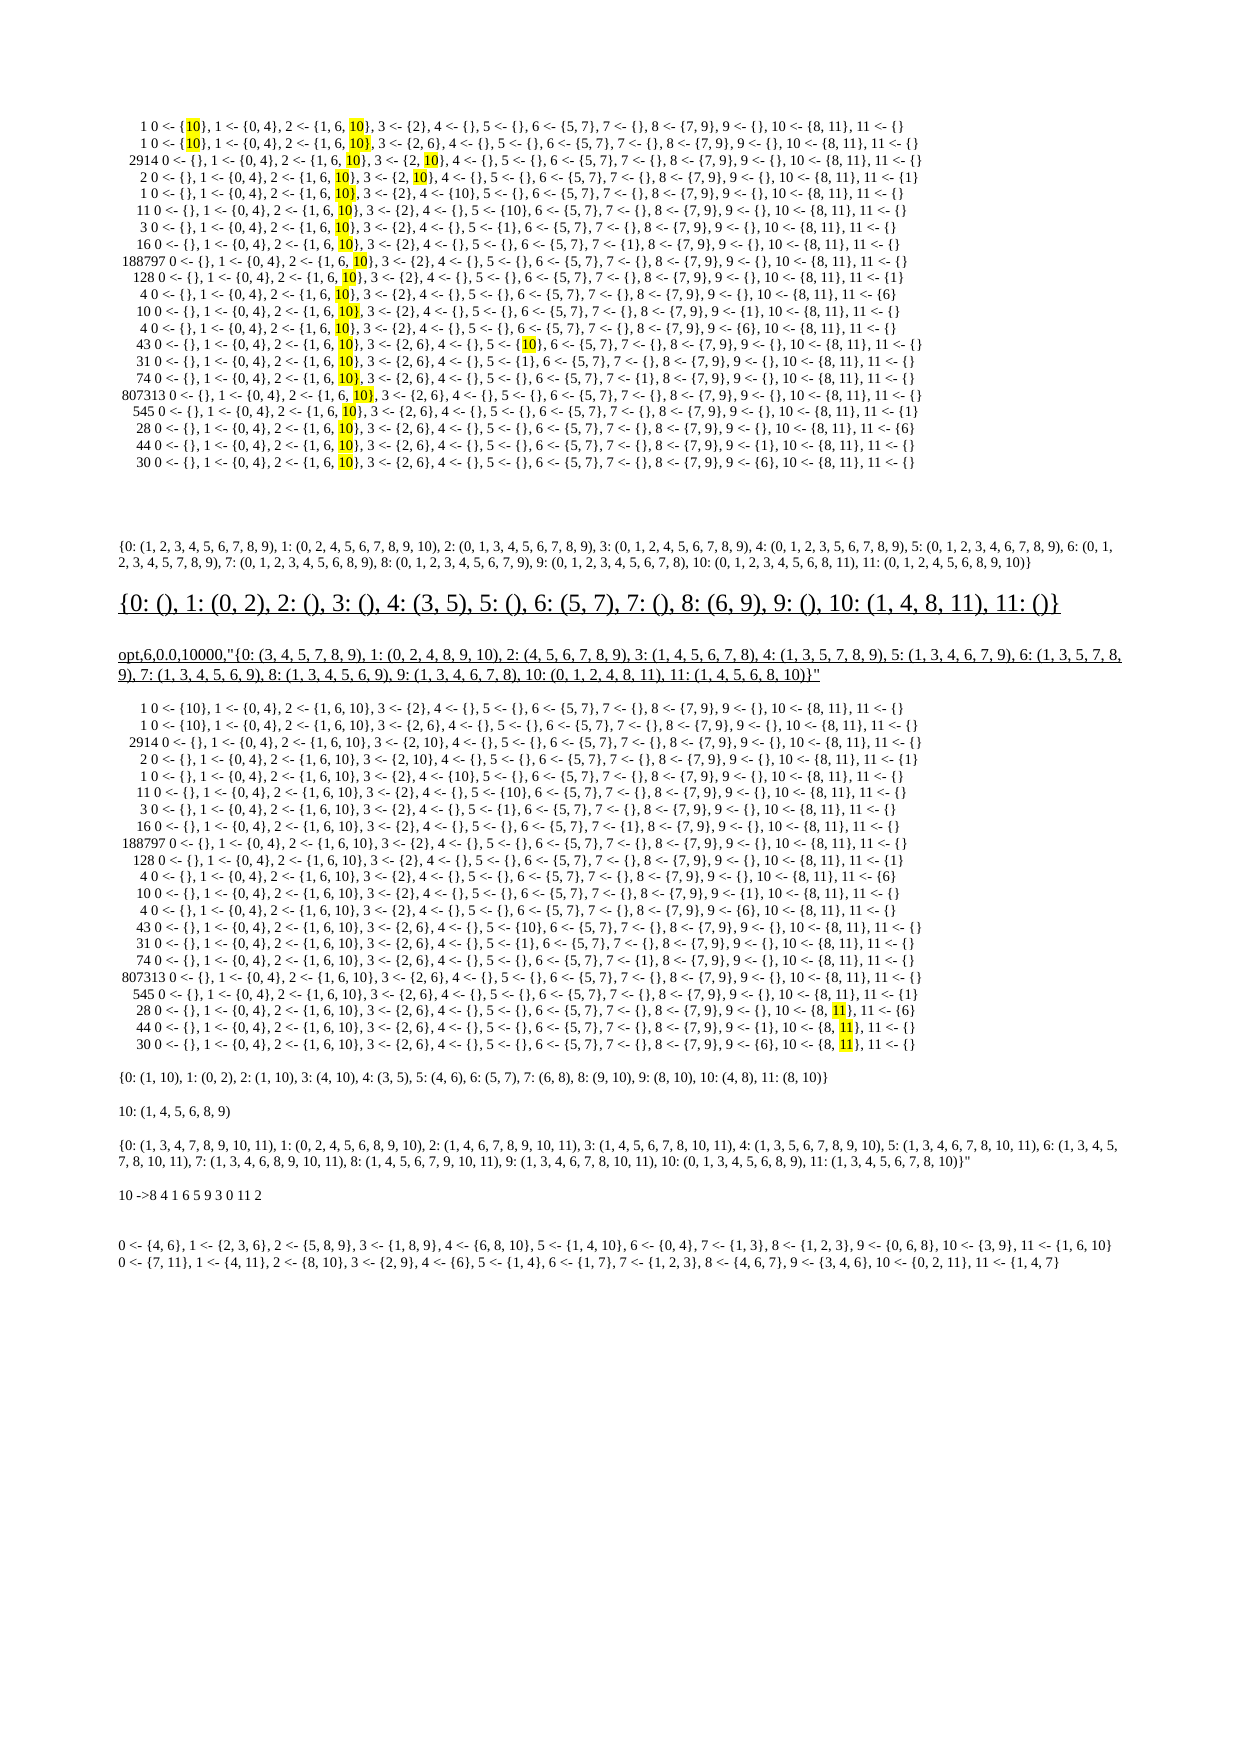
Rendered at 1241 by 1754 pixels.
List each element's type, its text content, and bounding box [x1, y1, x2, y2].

text 16 0 <- {}, 1 <- {0, 4}, 2 <- {1, 6, 10}, 3 <- {2}, 4 <- {}, 5 <- {}, 6 <- {5, 7}, 7 <- {1}, 8 <- {7, 9}, 9 <- {}, 10 <- {8, 11}, 11 <- {} [118, 818, 1122, 834]
text 2 0 <- {}, 1 <- {0, 4}, 2 <- {1, 6, 10}, 3 <- {2, 10}, 4 <- {}, 5 <- {}, 6 <- {5, 7}, 7 <- {}, 8 <- {7, 9}, 9 <- {}, 10 <- {8, 11}, 11 <- {1} [118, 751, 1122, 767]
text 43 0 <- {}, 1 <- {0, 4}, 2 <- {1, 6, 10}, 3 <- {2, 6}, 4 <- {}, 5 <- {10}, 6 <- {5, 7}, 7 <- {}, 8 <- {7, 9}, 9 <- {}, 10 <- {8, 11}, 11 <- {} [118, 336, 1122, 353]
text 807313 0 <- {}, 1 <- {0, 4}, 2 <- {1, 6, 10}, 3 <- {2, 6}, 4 <- {}, 5 <- {}, 6 <- {5, 7}, 7 <- {}, 8 <- {7, 9}, 9 <- {}, 10 <- {8, 11}, 11 <- {} [118, 386, 1122, 403]
text 807313 0 <- {}, 1 <- {0, 4}, 2 <- {1, 6, 10}, 3 <- {2, 6}, 4 <- {}, 5 <- {}, 6 <- {5, 7}, 7 <- {}, 8 <- {7, 9}, 9 <- {}, 10 <- {8, 11}, 11 <- {} [118, 969, 1122, 985]
text 1 0 <- {10}, 1 <- {0, 4}, 2 <- {1, 6, 10}, 3 <- {2}, 4 <- {}, 5 <- {}, 6 <- {5, 7}, 7 <- {}, 8 <- {7, 9}, 9 <- {}, 10 <- {8, 11}, 11 <- {} [118, 700, 1122, 717]
text 0 <- {4, 6}, 1 <- {2, 3, 6}, 2 <- {5, 8, 9}, 3 <- {1, 8, 9}, 4 <- {6, 8, 10}, 5 <- {1, 4, 10}, 6 <- {0, 4}, 7 <- {1, 3}, 8 <- {1, 2, 3}, 9 <- {0, 6, 8}, 10 <- {3, 9}, 11 <- {1, 6, 10} [118, 1237, 1122, 1254]
text 4 0 <- {}, 1 <- {0, 4}, 2 <- {1, 6, 10}, 3 <- {2}, 4 <- {}, 5 <- {}, 6 <- {5, 7}, 7 <- {}, 8 <- {7, 9}, 9 <- {}, 10 <- {8, 11}, 11 <- {6} [118, 868, 1122, 885]
text 11 0 <- {}, 1 <- {0, 4}, 2 <- {1, 6, 10}, 3 <- {2}, 4 <- {}, 5 <- {10}, 6 <- {5, 7}, 7 <- {}, 8 <- {7, 9}, 9 <- {}, 10 <- {8, 11}, 11 <- {} [118, 202, 1122, 219]
text 10 0 <- {}, 1 <- {0, 4}, 2 <- {1, 6, 10}, 3 <- {2}, 4 <- {}, 5 <- {}, 6 <- {5, 7}, 7 <- {}, 8 <- {7, 9}, 9 <- {1}, 10 <- {8, 11}, 11 <- {} [118, 303, 1122, 319]
text 1 0 <- {10}, 1 <- {0, 4}, 2 <- {1, 6, 10}, 3 <- {2, 6}, 4 <- {}, 5 <- {}, 6 <- {5, 7}, 7 <- {}, 8 <- {7, 9}, 9 <- {}, 10 <- {8, 11}, 11 <- {} [118, 717, 1122, 734]
text {0: (1, 10), 1: (0, 2), 2: (1, 10), 3: (4, 10), 4: (3, 5), 5: (4, 6), 6: (5, 7), 7: (6, 8), 8: (9, 10), 9: (8, 10), 10: (4, 8), 11: (8, 10)} [118, 1069, 1122, 1086]
text 74 0 <- {}, 1 <- {0, 4}, 2 <- {1, 6, 10}, 3 <- {2, 6}, 4 <- {}, 5 <- {}, 6 <- {5, 7}, 7 <- {1}, 8 <- {7, 9}, 9 <- {}, 10 <- {8, 11}, 11 <- {} [118, 952, 1122, 969]
text opt,6,0.0,10000,"{0: (3, 4, 5, 7, 8, 9), 1: (0, 2, 4, 8, 9, 10), 2: (4, 5, 6, 7, 8, 9), 3: (1, 4, 5, 6, 7, 8), 4: (1, 3, 5, 7, 8, 9), 5: (1, 3, 4, 6, 7, 9), 6: (1, 3, 5, 7, 8, [118, 645, 1122, 662]
text 28 0 <- {}, 1 <- {0, 4}, 2 <- {1, 6, 10}, 3 <- {2, 6}, 4 <- {}, 5 <- {}, 6 <- {5, 7}, 7 <- {}, 8 <- {7, 9}, 9 <- {}, 10 <- {8, 11}, 11 <- {6} [118, 420, 1122, 437]
text 9), 7: (1, 3, 4, 5, 6, 9), 8: (1, 3, 4, 5, 6, 9), 9: (1, 3, 4, 6, 7, 8), 10: (0, 1, 2, 4, 8, 11), 11: (1, 4, 5, 6, 8, 10)}" [118, 663, 1122, 683]
text 4 0 <- {}, 1 <- {0, 4}, 2 <- {1, 6, 10}, 3 <- {2}, 4 <- {}, 5 <- {}, 6 <- {5, 7}, 7 <- {}, 8 <- {7, 9}, 9 <- {6}, 10 <- {8, 11}, 11 <- {} [118, 902, 1122, 918]
text 2914 0 <- {}, 1 <- {0, 4}, 2 <- {1, 6, 10}, 3 <- {2, 10}, 4 <- {}, 5 <- {}, 6 <- {5, 7}, 7 <- {}, 8 <- {7, 9}, 9 <- {}, 10 <- {8, 11}, 11 <- {} [118, 152, 1122, 168]
text 1 0 <- {}, 1 <- {0, 4}, 2 <- {1, 6, 10}, 3 <- {2}, 4 <- {10}, 5 <- {}, 6 <- {5, 7}, 7 <- {}, 8 <- {7, 9}, 9 <- {}, 10 <- {8, 11}, 11 <- {} [118, 185, 1122, 202]
text 2914 0 <- {}, 1 <- {0, 4}, 2 <- {1, 6, 10}, 3 <- {2, 10}, 4 <- {}, 5 <- {}, 6 <- {5, 7}, 7 <- {}, 8 <- {7, 9}, 9 <- {}, 10 <- {8, 11}, 11 <- {} [118, 734, 1122, 751]
text 16 0 <- {}, 1 <- {0, 4}, 2 <- {1, 6, 10}, 3 <- {2}, 4 <- {}, 5 <- {}, 6 <- {5, 7}, 7 <- {1}, 8 <- {7, 9}, 9 <- {}, 10 <- {8, 11}, 11 <- {} [118, 236, 1122, 252]
text 74 0 <- {}, 1 <- {0, 4}, 2 <- {1, 6, 10}, 3 <- {2, 6}, 4 <- {}, 5 <- {}, 6 <- {5, 7}, 7 <- {1}, 8 <- {7, 9}, 9 <- {}, 10 <- {8, 11}, 11 <- {} [118, 370, 1122, 386]
text 30 0 <- {}, 1 <- {0, 4}, 2 <- {1, 6, 10}, 3 <- {2, 6}, 4 <- {}, 5 <- {}, 6 <- {5, 7}, 7 <- {}, 8 <- {7, 9}, 9 <- {6}, 10 <- {8, 11}, 11 <- {} [118, 453, 1122, 470]
text 11 0 <- {}, 1 <- {0, 4}, 2 <- {1, 6, 10}, 3 <- {2}, 4 <- {}, 5 <- {10}, 6 <- {5, 7}, 7 <- {}, 8 <- {7, 9}, 9 <- {}, 10 <- {8, 11}, 11 <- {} [118, 784, 1122, 801]
text 31 0 <- {}, 1 <- {0, 4}, 2 <- {1, 6, 10}, 3 <- {2, 6}, 4 <- {}, 5 <- {1}, 6 <- {5, 7}, 7 <- {}, 8 <- {7, 9}, 9 <- {}, 10 <- {8, 11}, 11 <- {} [118, 353, 1122, 370]
text 545 0 <- {}, 1 <- {0, 4}, 2 <- {1, 6, 10}, 3 <- {2, 6}, 4 <- {}, 5 <- {}, 6 <- {5, 7}, 7 <- {}, 8 <- {7, 9}, 9 <- {}, 10 <- {8, 11}, 11 <- {1} [118, 403, 1122, 420]
text 10 ->8 4 1 6 5 9 3 0 11 2 [118, 1187, 1122, 1203]
text 28 0 <- {}, 1 <- {0, 4}, 2 <- {1, 6, 10}, 3 <- {2, 6}, 4 <- {}, 5 <- {}, 6 <- {5, 7}, 7 <- {}, 8 <- {7, 9}, 9 <- {}, 10 <- {8, 11}, 11 <- {6} [118, 1002, 1122, 1019]
text 31 0 <- {}, 1 <- {0, 4}, 2 <- {1, 6, 10}, 3 <- {2, 6}, 4 <- {}, 5 <- {1}, 6 <- {5, 7}, 7 <- {}, 8 <- {7, 9}, 9 <- {}, 10 <- {8, 11}, 11 <- {} [118, 935, 1122, 952]
text 128 0 <- {}, 1 <- {0, 4}, 2 <- {1, 6, 10}, 3 <- {2}, 4 <- {}, 5 <- {}, 6 <- {5, 7}, 7 <- {}, 8 <- {7, 9}, 9 <- {}, 10 <- {8, 11}, 11 <- {1} [118, 851, 1122, 868]
text 30 0 <- {}, 1 <- {0, 4}, 2 <- {1, 6, 10}, 3 <- {2, 6}, 4 <- {}, 5 <- {}, 6 <- {5, 7}, 7 <- {}, 8 <- {7, 9}, 9 <- {6}, 10 <- {8, 11}, 11 <- {} [118, 1036, 1122, 1052]
text 545 0 <- {}, 1 <- {0, 4}, 2 <- {1, 6, 10}, 3 <- {2, 6}, 4 <- {}, 5 <- {}, 6 <- {5, 7}, 7 <- {}, 8 <- {7, 9}, 9 <- {}, 10 <- {8, 11}, 11 <- {1} [118, 985, 1122, 1002]
text 3 0 <- {}, 1 <- {0, 4}, 2 <- {1, 6, 10}, 3 <- {2}, 4 <- {}, 5 <- {1}, 6 <- {5, 7}, 7 <- {}, 8 <- {7, 9}, 9 <- {}, 10 <- {8, 11}, 11 <- {} [118, 801, 1122, 818]
text 188797 0 <- {}, 1 <- {0, 4}, 2 <- {1, 6, 10}, 3 <- {2}, 4 <- {}, 5 <- {}, 6 <- {5, 7}, 7 <- {}, 8 <- {7, 9}, 9 <- {}, 10 <- {8, 11}, 11 <- {} [118, 834, 1122, 851]
text 44 0 <- {}, 1 <- {0, 4}, 2 <- {1, 6, 10}, 3 <- {2, 6}, 4 <- {}, 5 <- {}, 6 <- {5, 7}, 7 <- {}, 8 <- {7, 9}, 9 <- {1}, 10 <- {8, 11}, 11 <- {} [118, 1019, 1122, 1036]
text 1 0 <- {10}, 1 <- {0, 4}, 2 <- {1, 6, 10}, 3 <- {2}, 4 <- {}, 5 <- {}, 6 <- {5, 7}, 7 <- {}, 8 <- {7, 9}, 9 <- {}, 10 <- {8, 11}, 11 <- {} [118, 118, 1122, 135]
text 3 0 <- {}, 1 <- {0, 4}, 2 <- {1, 6, 10}, 3 <- {2}, 4 <- {}, 5 <- {1}, 6 <- {5, 7}, 7 <- {}, 8 <- {7, 9}, 9 <- {}, 10 <- {8, 11}, 11 <- {} [118, 219, 1122, 236]
text 10: (1, 4, 5, 6, 8, 9) [118, 1103, 1122, 1119]
text 128 0 <- {}, 1 <- {0, 4}, 2 <- {1, 6, 10}, 3 <- {2}, 4 <- {}, 5 <- {}, 6 <- {5, 7}, 7 <- {}, 8 <- {7, 9}, 9 <- {}, 10 <- {8, 11}, 11 <- {1} [118, 269, 1122, 286]
text 188797 0 <- {}, 1 <- {0, 4}, 2 <- {1, 6, 10}, 3 <- {2}, 4 <- {}, 5 <- {}, 6 <- {5, 7}, 7 <- {}, 8 <- {7, 9}, 9 <- {}, 10 <- {8, 11}, 11 <- {} [118, 252, 1122, 269]
text {0: (1, 3, 4, 7, 8, 9, 10, 11), 1: (0, 2, 4, 5, 6, 8, 9, 10), 2: (1, 4, 6, 7, 8, 9, 10, 11), 3: (1, 4, 5, 6, 7, 8, 10, 11), 4: (1, 3, 5, 6, 7, 8, 9, 10), 5: (1, 3, 4, 6, 7, 8, 10, 11), 6: (1, 3, 4, 5, 7, 8, 10, 11), 7: (1, 3, 4, 6, 8, 9, 10, 11), 8: (1, 4, 5, 6, 7, 9, 10, 11), 9: (1, 3, 4, 6, 7, 8, 10, 11), 10: (0, 1, 3, 4, 5, 6, 8, 9), 11: (1, 3, 4, 5, 6, 7, 8, 10)}" [118, 1136, 1122, 1170]
text 4 0 <- {}, 1 <- {0, 4}, 2 <- {1, 6, 10}, 3 <- {2}, 4 <- {}, 5 <- {}, 6 <- {5, 7}, 7 <- {}, 8 <- {7, 9}, 9 <- {6}, 10 <- {8, 11}, 11 <- {} [118, 319, 1122, 336]
text {0: (), 1: (0, 2), 2: (), 3: (), 4: (3, 5), 5: (), 6: (5, 7), 7: (), 8: (6, 9), 9: (), 10: (1, 4, 8, 11), 11: ()} [118, 588, 1122, 616]
text 44 0 <- {}, 1 <- {0, 4}, 2 <- {1, 6, 10}, 3 <- {2, 6}, 4 <- {}, 5 <- {}, 6 <- {5, 7}, 7 <- {}, 8 <- {7, 9}, 9 <- {1}, 10 <- {8, 11}, 11 <- {} [118, 437, 1122, 453]
text 10 0 <- {}, 1 <- {0, 4}, 2 <- {1, 6, 10}, 3 <- {2}, 4 <- {}, 5 <- {}, 6 <- {5, 7}, 7 <- {}, 8 <- {7, 9}, 9 <- {1}, 10 <- {8, 11}, 11 <- {} [118, 885, 1122, 902]
text 0 <- {7, 11}, 1 <- {4, 11}, 2 <- {8, 10}, 3 <- {2, 9}, 4 <- {6}, 5 <- {1, 4}, 6 <- {1, 7}, 7 <- {1, 2, 3}, 8 <- {4, 6, 7}, 9 <- {3, 4, 6}, 10 <- {0, 2, 11}, 11 <- {1, 4, 7} [118, 1254, 1122, 1271]
text 43 0 <- {}, 1 <- {0, 4}, 2 <- {1, 6, 10}, 3 <- {2, 6}, 4 <- {}, 5 <- {10}, 6 <- {5, 7}, 7 <- {}, 8 <- {7, 9}, 9 <- {}, 10 <- {8, 11}, 11 <- {} [118, 918, 1122, 935]
text 1 0 <- {}, 1 <- {0, 4}, 2 <- {1, 6, 10}, 3 <- {2}, 4 <- {10}, 5 <- {}, 6 <- {5, 7}, 7 <- {}, 8 <- {7, 9}, 9 <- {}, 10 <- {8, 11}, 11 <- {} [118, 767, 1122, 784]
text 1 0 <- {10}, 1 <- {0, 4}, 2 <- {1, 6, 10}, 3 <- {2, 6}, 4 <- {}, 5 <- {}, 6 <- {5, 7}, 7 <- {}, 8 <- {7, 9}, 9 <- {}, 10 <- {8, 11}, 11 <- {} [118, 135, 1122, 152]
text 2 0 <- {}, 1 <- {0, 4}, 2 <- {1, 6, 10}, 3 <- {2, 10}, 4 <- {}, 5 <- {}, 6 <- {5, 7}, 7 <- {}, 8 <- {7, 9}, 9 <- {}, 10 <- {8, 11}, 11 <- {1} [118, 168, 1122, 185]
text 4 0 <- {}, 1 <- {0, 4}, 2 <- {1, 6, 10}, 3 <- {2}, 4 <- {}, 5 <- {}, 6 <- {5, 7}, 7 <- {}, 8 <- {7, 9}, 9 <- {}, 10 <- {8, 11}, 11 <- {6} [118, 286, 1122, 303]
text {0: (1, 2, 3, 4, 5, 6, 7, 8, 9), 1: (0, 2, 4, 5, 6, 7, 8, 9, 10), 2: (0, 1, 3, 4, 5, 6, 7, 8, 9), 3: (0, 1, 2, 4, 5, 6, 7, 8, 9), 4: (0, 1, 2, 3, 5, 6, 7, 8, 9), 5: (0, 1, 2, 3, 4, 6, 7, 8, 9), 6: (0, 1, 2, 3, 4, 5, 7, 8, 9), 7: (0, 1, 2, 3, 4, 5, 6, 8, 9), 8: (0, 1, 2, 3, 4, 5, 6, 7, 9), 9: (0, 1, 2, 3, 4, 5, 6, 7, 8), 10: (0, 1, 2, 3, 4, 5, 6, 8, 11), 11: (0, 1, 2, 4, 5, 6, 8, 9, 10)} [118, 537, 1122, 571]
